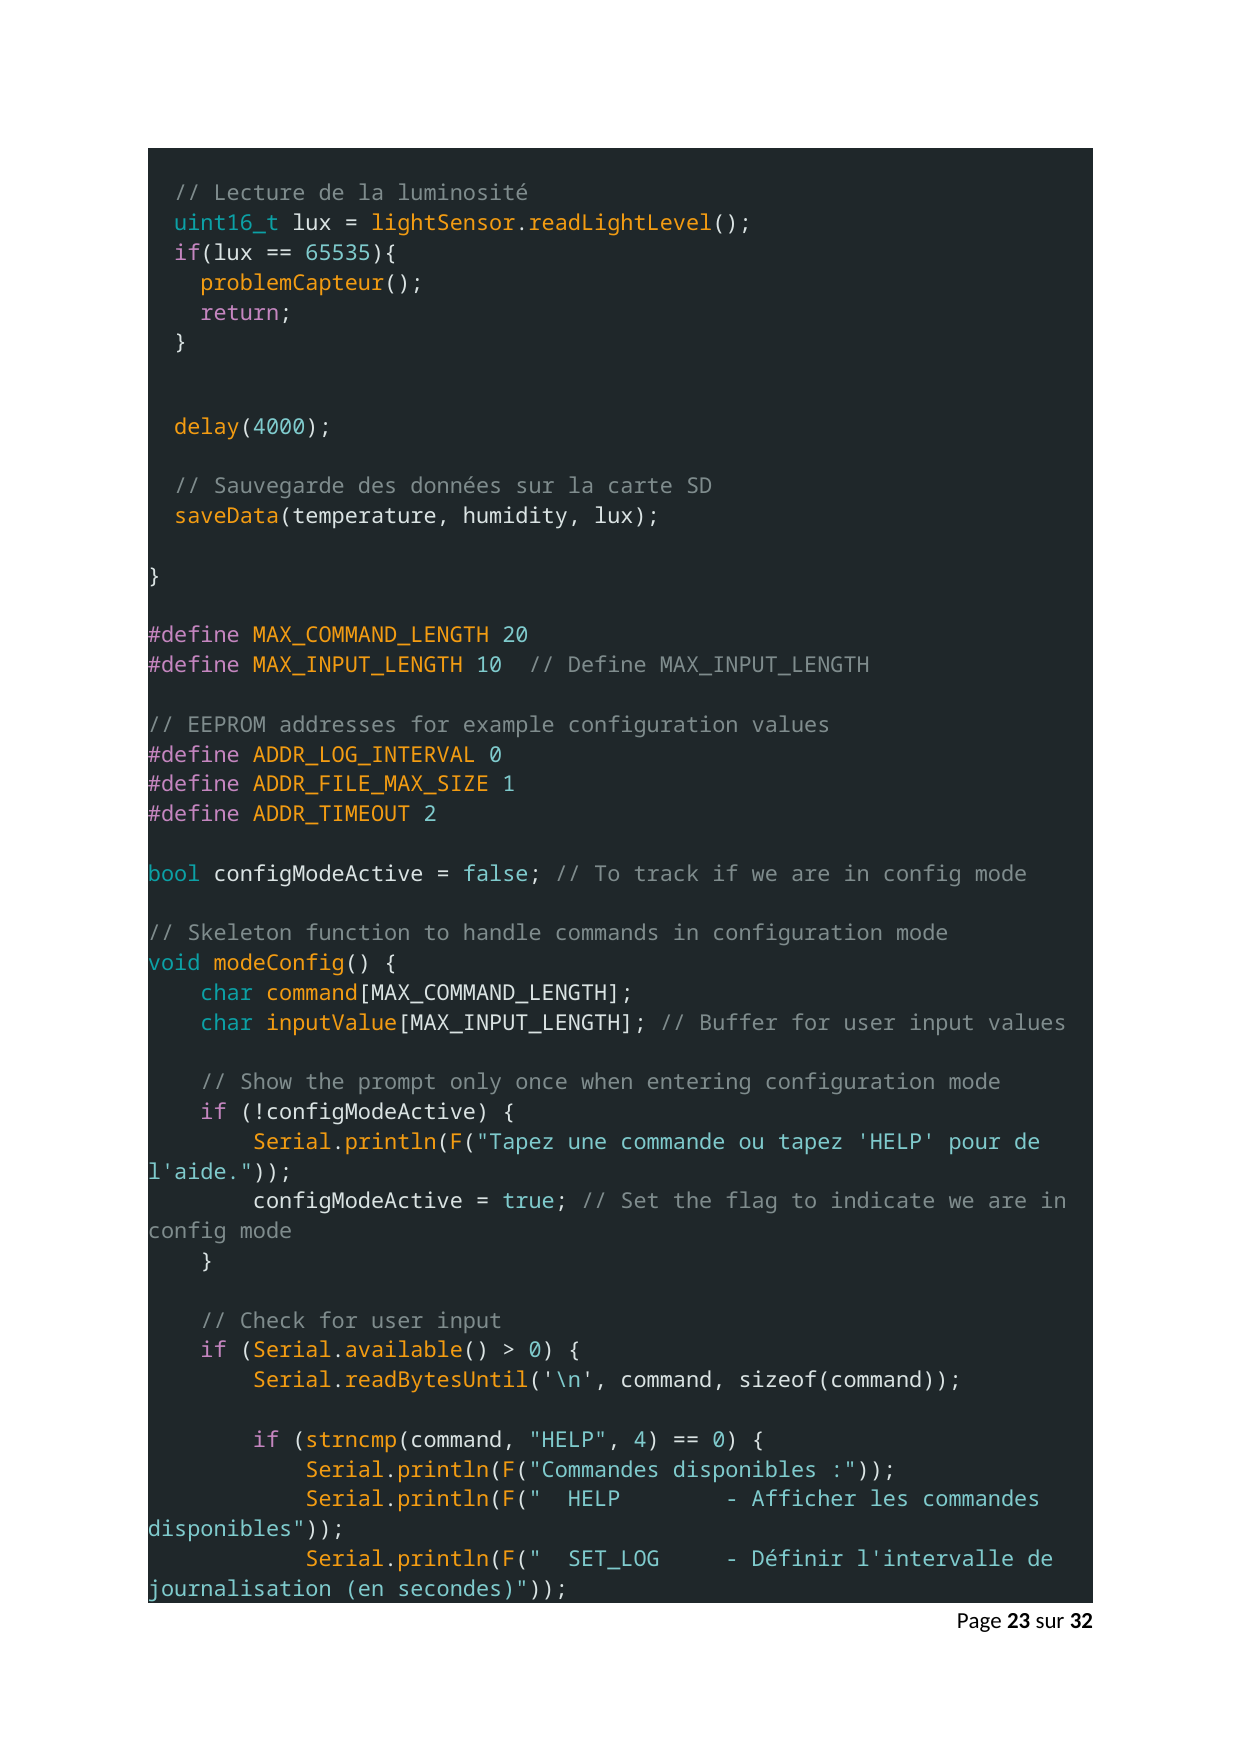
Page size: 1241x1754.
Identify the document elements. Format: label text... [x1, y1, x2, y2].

text if (strncmp(command, "HELP", 4) == 0) { [148, 1424, 1093, 1454]
text #define ADDR_LOG_INTERVAL 0 [148, 739, 1093, 768]
text #define MAX_INPUT_LENGTH 10 // Define MAX_INPUT_LENGTH [148, 649, 1093, 679]
text saveData(temperature, humidity, lux); [148, 500, 1093, 530]
text delay(4000); [148, 411, 1093, 441]
text if (!configModeActive) { [148, 1096, 1093, 1126]
text problemCapteur(); [148, 267, 1093, 297]
text Serial.readBytesUntil('\n', command, sizeof(command)); [148, 1364, 1093, 1394]
text // Sauvegarde des données sur la carte SD [148, 471, 1093, 500]
text void modeConfig() { [148, 947, 1093, 977]
text // Skeleton function to handle commands in configuration mode [148, 917, 1093, 947]
text return; [148, 297, 1093, 326]
text } [148, 326, 1093, 356]
text if (Serial.available() > 0) { [148, 1334, 1093, 1364]
text #define ADDR_FILE_MAX_SIZE 1 [148, 768, 1093, 798]
text uint16_t lux = lightSensor.readLightLevel(); [148, 207, 1093, 237]
text char command[MAX_COMMAND_LENGTH]; [148, 977, 1093, 1007]
text if(lux == 65535){ [148, 237, 1093, 267]
text Serial.println(F(" HELP - Afficher les commandes disponibles")); [148, 1483, 1093, 1543]
text } [148, 1245, 1093, 1275]
text bool configModeActive = false; // To track if we are in config mode [148, 858, 1093, 888]
text #define ADDR_TIMEOUT 2 [148, 798, 1093, 828]
text configModeActive = true; // Set the flag to indicate we are in config mode [148, 1186, 1093, 1245]
text // Show the prompt only once when entering configuration mode [148, 1066, 1093, 1096]
text // Check for user input [148, 1305, 1093, 1334]
text // EEPROM addresses for example configuration values [148, 709, 1093, 739]
text char inputValue[MAX_INPUT_LENGTH]; // Buffer for user input values [148, 1007, 1093, 1037]
text // Lecture de la luminosité [148, 177, 1093, 207]
text Serial.println(F("Commandes disponibles :")); [148, 1454, 1093, 1483]
text } [148, 560, 1093, 590]
text Serial.println(F(" SET_LOG - Définir l'intervalle de journalisation (en secondes)")); [148, 1543, 1093, 1603]
text Serial.println(F("Tapez une commande ou tapez 'HELP' pour de l'aide.")); [148, 1126, 1093, 1186]
text #define MAX_COMMAND_LENGTH 20 [148, 619, 1093, 649]
